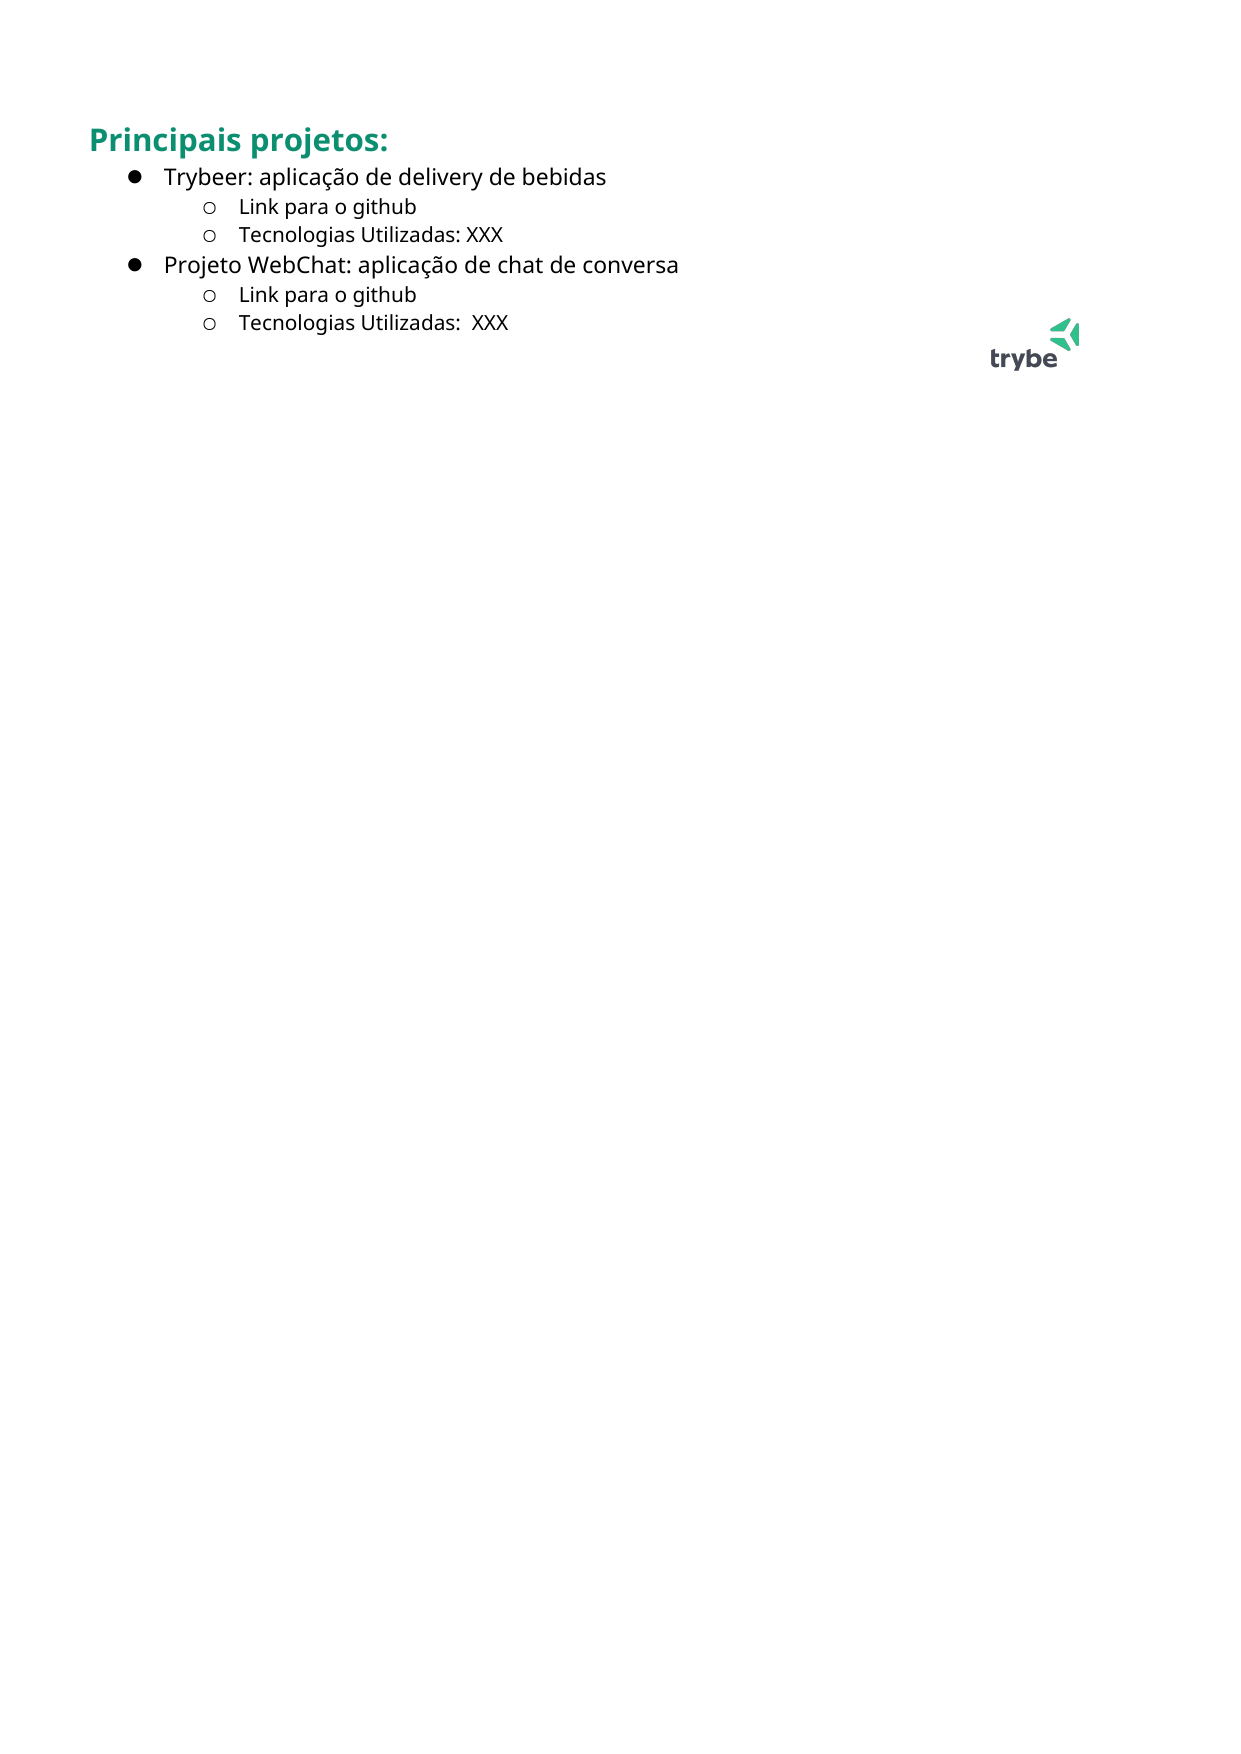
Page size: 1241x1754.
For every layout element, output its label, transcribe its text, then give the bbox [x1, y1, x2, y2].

picture [954, 337, 1116, 419]
list Projeto WebChat: aplicação de chat de conversa [126, 249, 1168, 280]
list Tecnologias Utilizadas: XXX [201, 220, 1168, 249]
list Tecnologias Utilizadas: XXX [201, 308, 1168, 337]
text Principais projetos: [88, 118, 1168, 161]
list Trybeer: aplicação de delivery de bebidas [126, 161, 1168, 192]
list Link para o github [201, 280, 1168, 308]
list Link para o github [201, 192, 1168, 220]
